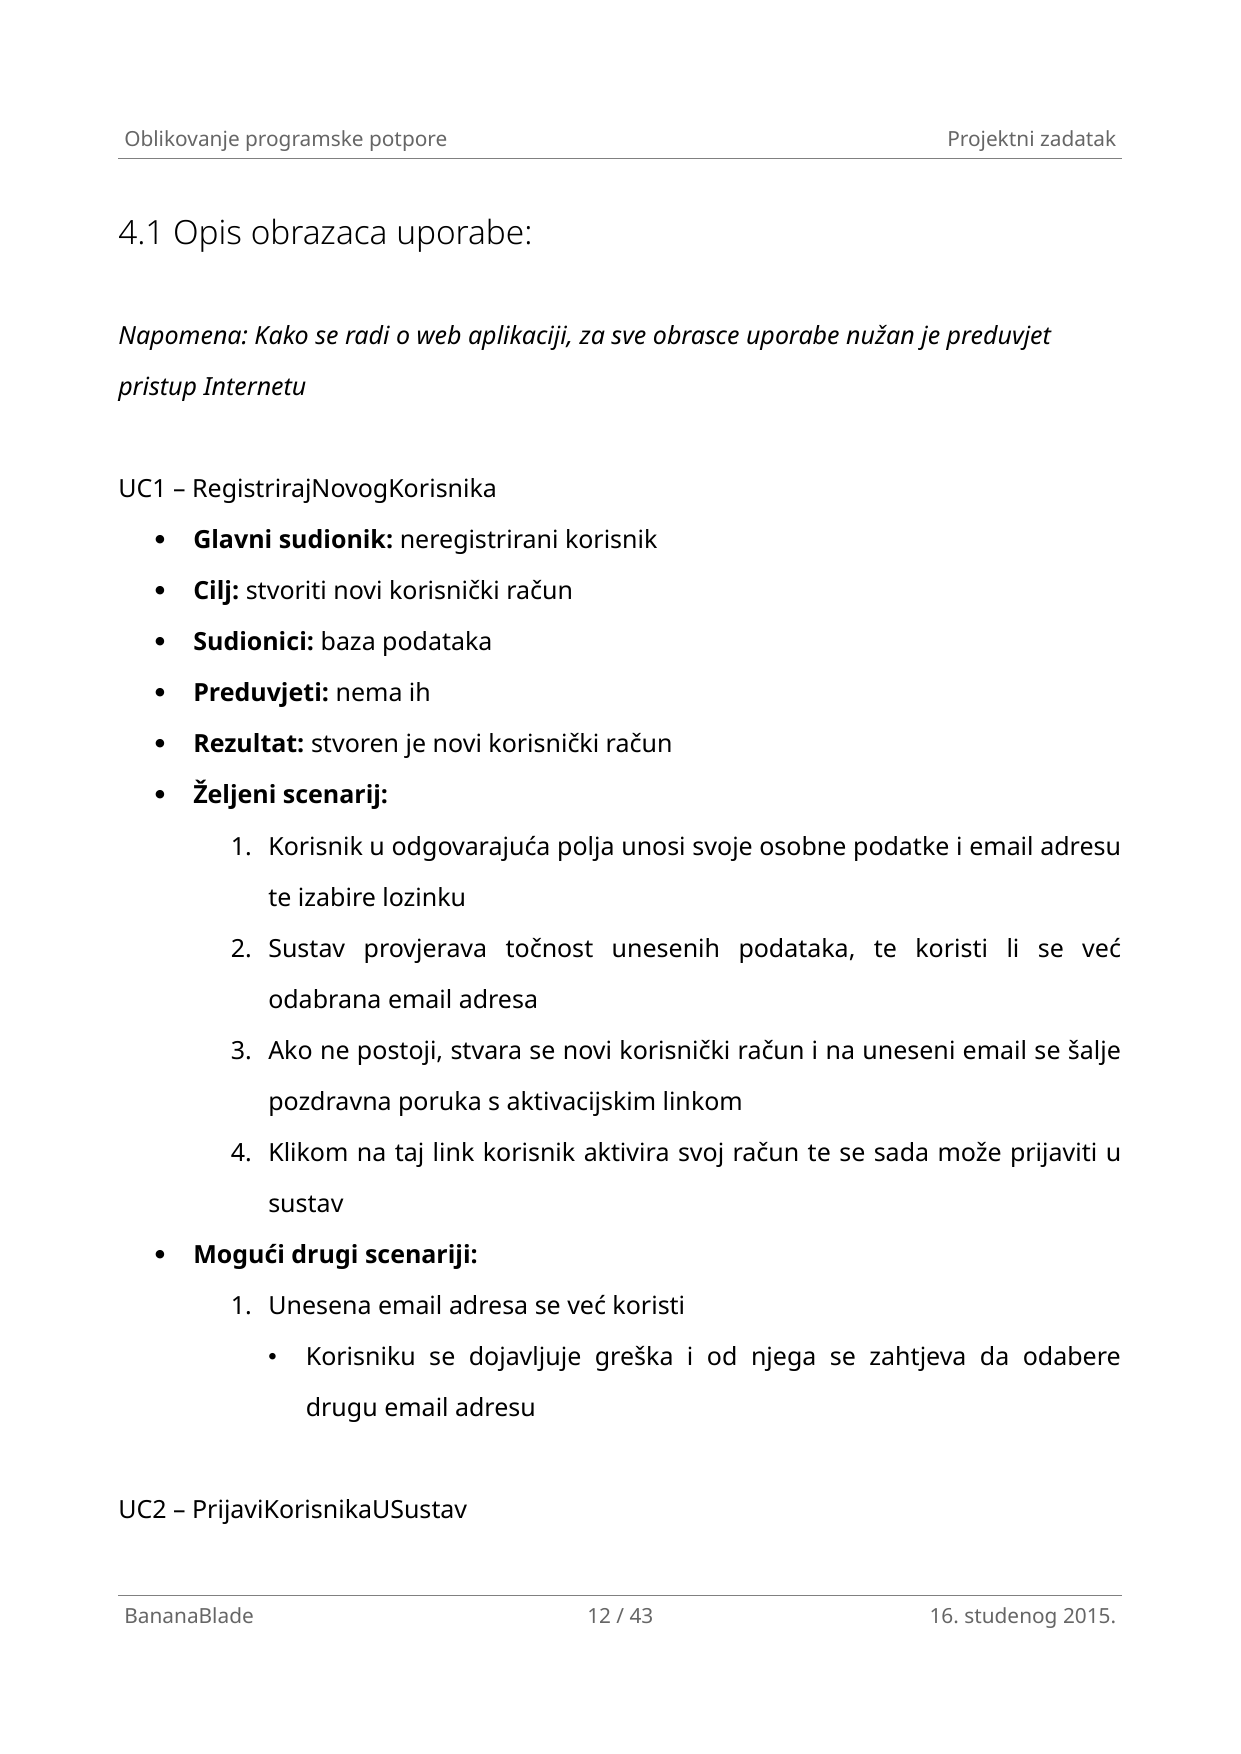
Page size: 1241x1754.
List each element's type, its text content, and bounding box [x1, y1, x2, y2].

list Glavni sudionik: neregistrirani korisnik [156, 522, 1122, 556]
list Preduvjeti: nema ih [156, 675, 1122, 709]
list Cilj: stvoriti novi korisnički račun [156, 573, 1122, 607]
list Sustav provjerava točnost unesenih podataka, te koristi li se već odabrana email adresa [231, 930, 1122, 1015]
list Korisnik u odgovarajuća polja unosi svoje osobne podatke i email adresu te izabire lozinku [231, 828, 1122, 913]
subtitle 4.1 Opis obrazaca uporabe: [118, 209, 1122, 254]
list Unesena email adresa se već koristi [231, 1288, 1122, 1322]
list Sudionici: baza podataka [156, 624, 1122, 658]
list Korisniku se dojavljuje greška i od njega se zahtjeva da odabere drugu email adresu [268, 1339, 1122, 1424]
list Željeni scenarij: [156, 777, 1122, 811]
text Napomena: Kako se radi o web aplikaciji, za sve obrasce uporabe nužan je preduvjet pristup Internetu [118, 318, 1122, 454]
text UC1 – RegistrirajNovogKorisnika [118, 471, 1122, 505]
text UC2 – PrijaviKorisnikaUSustav [118, 1492, 1122, 1526]
list Mogući drugi scenariji: [156, 1237, 1122, 1271]
list Rezultat: stvoren je novi korisnički račun [156, 726, 1122, 760]
list Ako ne postoji, stvara se novi korisnički račun i na uneseni email se šalje pozdravna poruka s aktivacijskim linkom [231, 1032, 1122, 1117]
list Klikom na taj link korisnik aktivira svoj račun te se sada može prijaviti u sustav [231, 1134, 1122, 1219]
